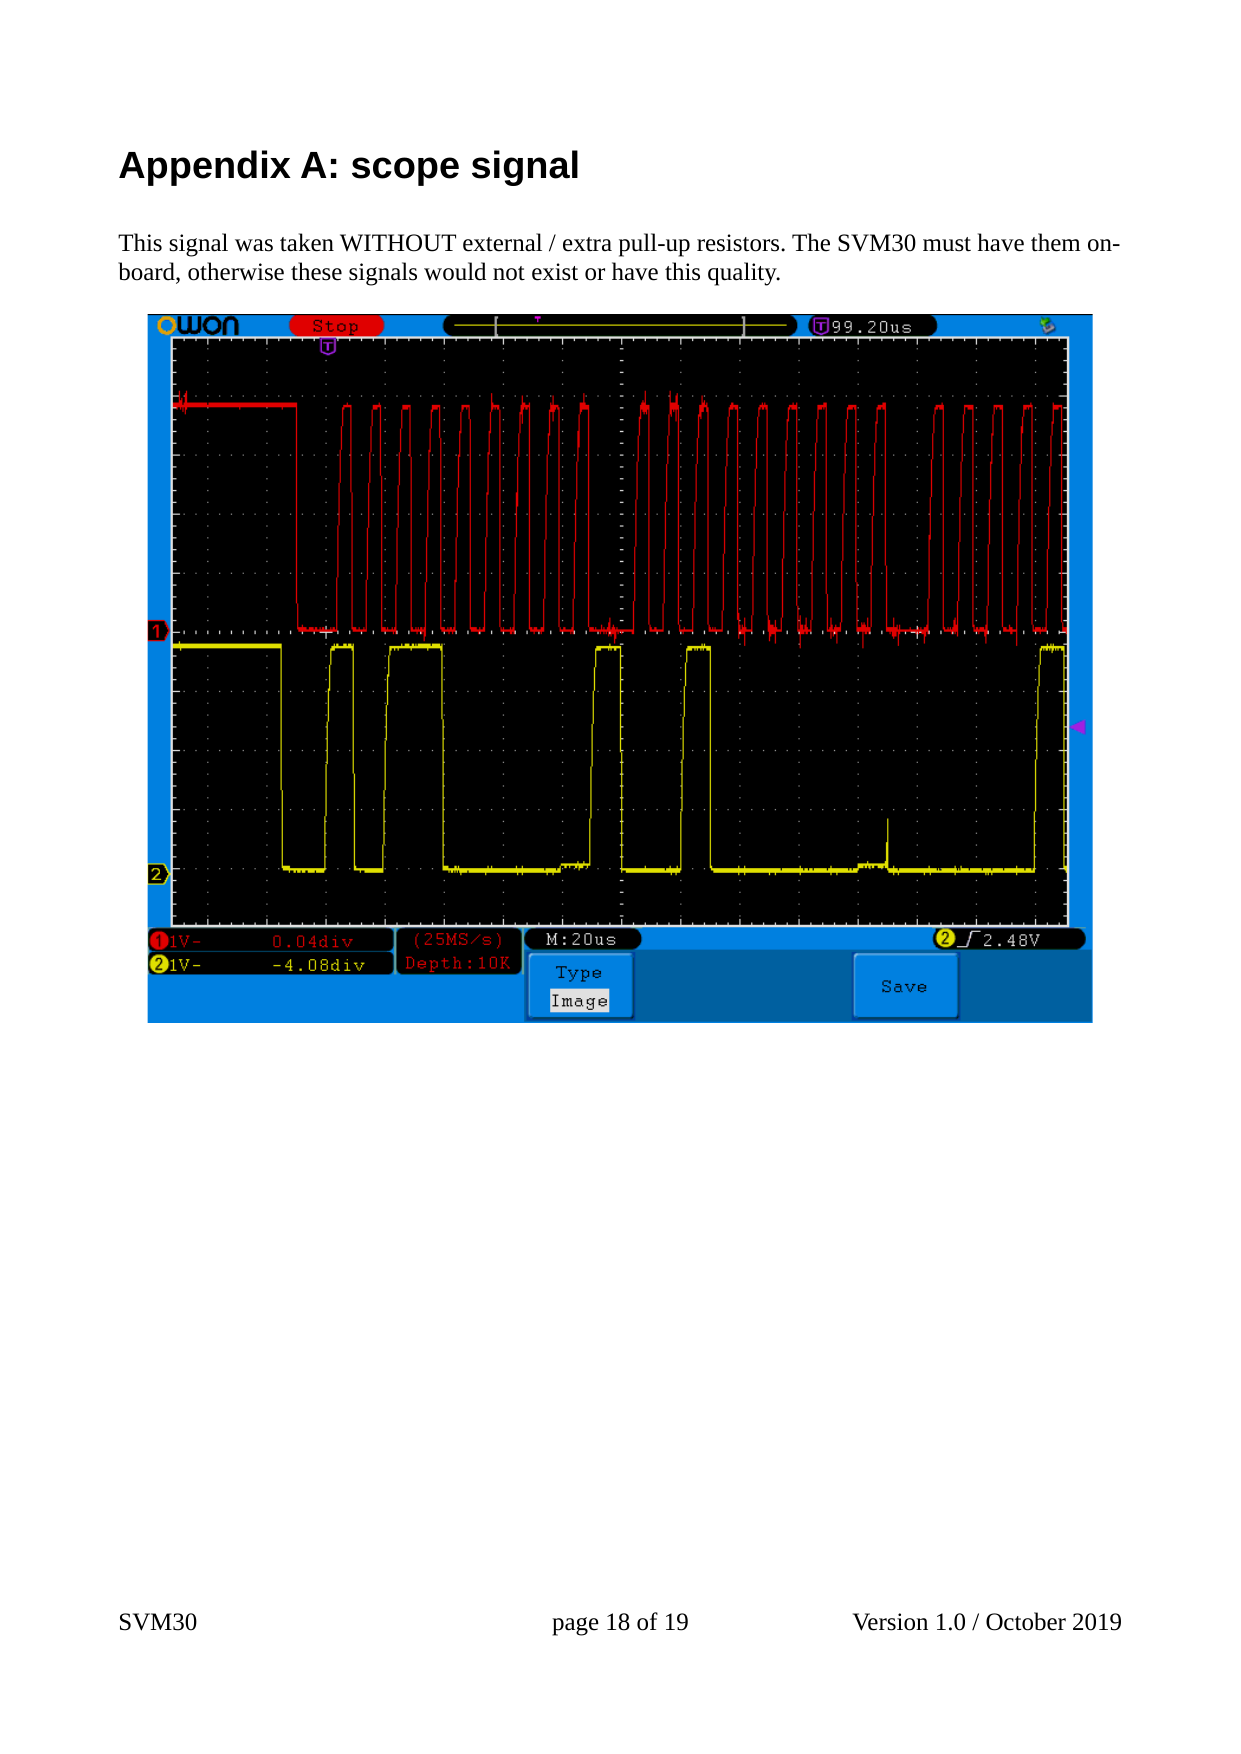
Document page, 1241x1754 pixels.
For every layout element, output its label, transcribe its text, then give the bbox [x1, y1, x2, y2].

subtitle Appendix A: scope signal [118, 143, 1122, 187]
picture [147, 314, 1093, 1023]
text This signal was taken WITHOUT external / extra pull-up resistors. The SVM30 must have them on-board, otherwise these signals would not exist or have this quality. [118, 228, 1122, 286]
